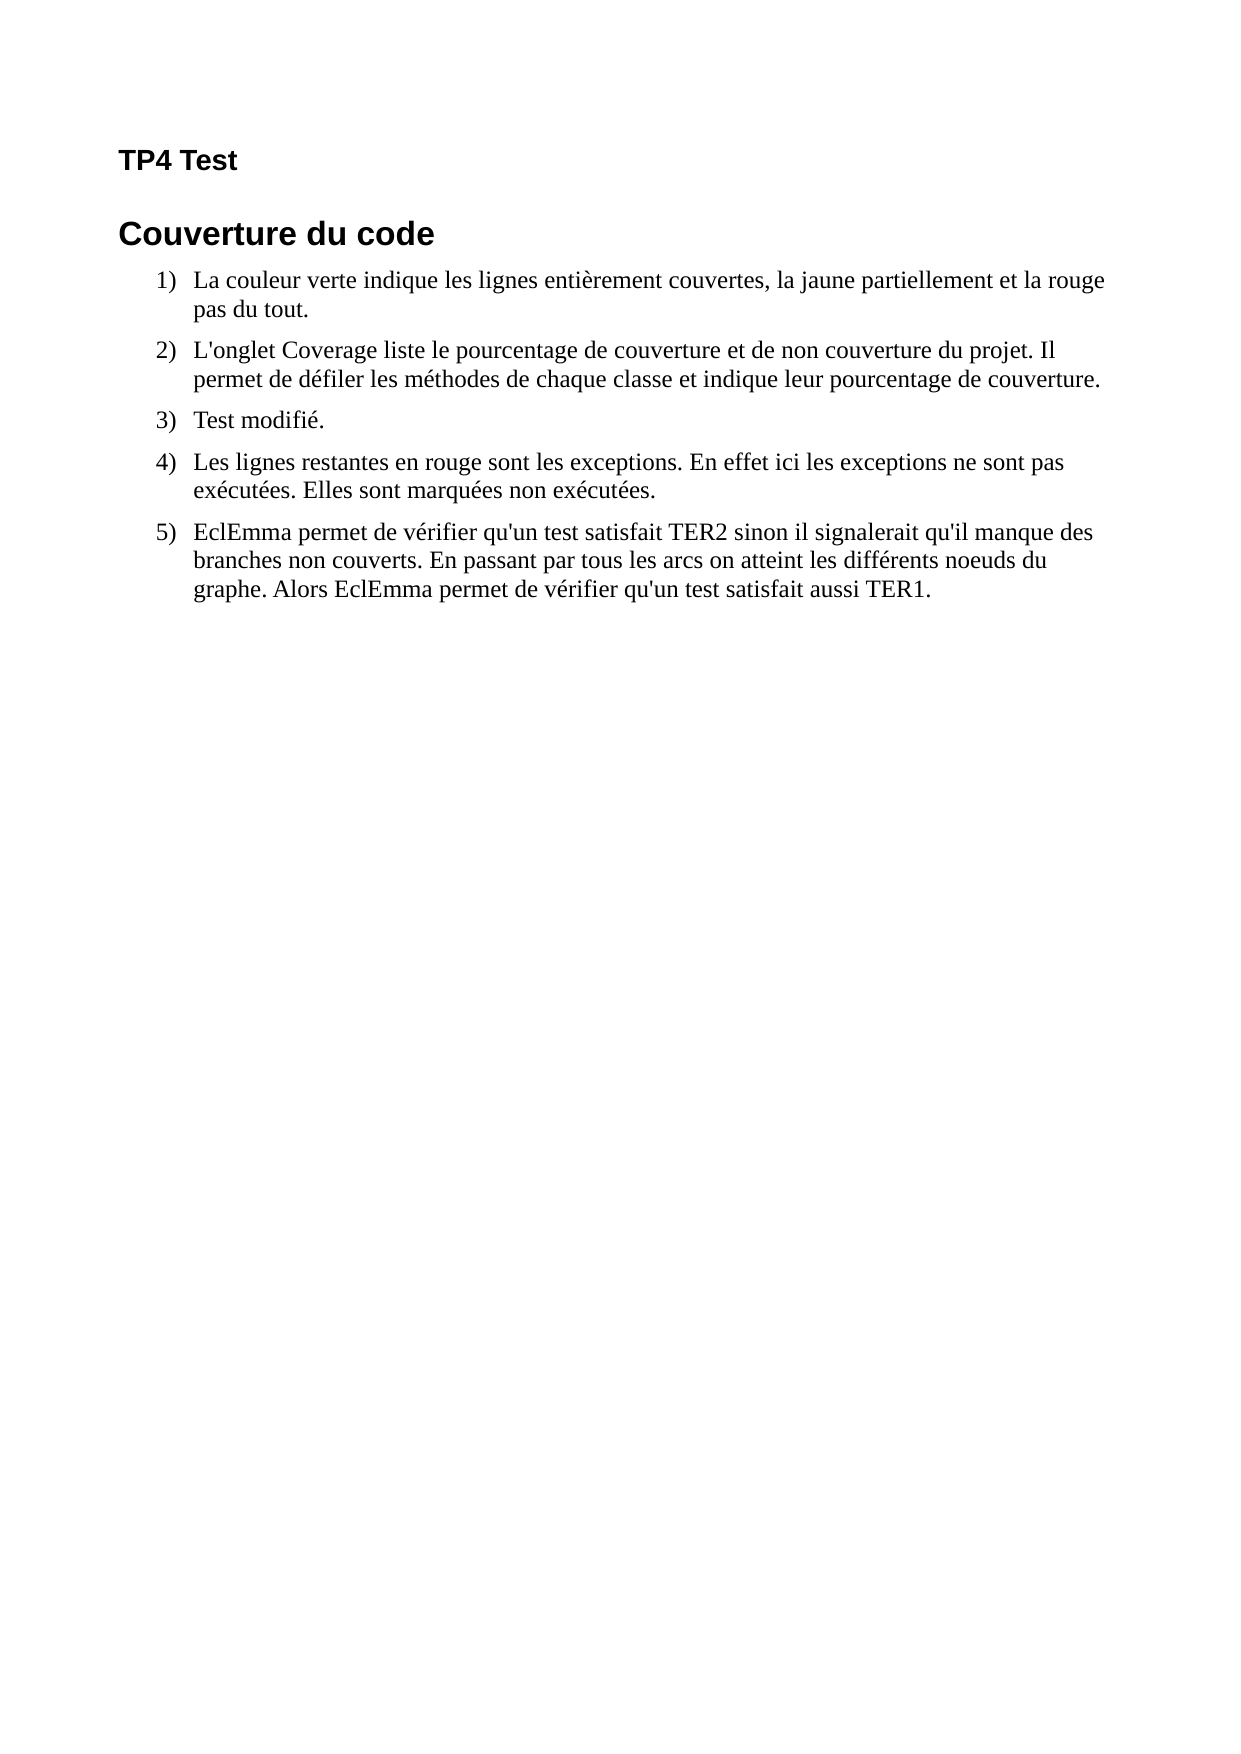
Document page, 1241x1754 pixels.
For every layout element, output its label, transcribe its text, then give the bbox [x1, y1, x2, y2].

list L'onglet Coverage liste le pourcentage de couverture et de non couverture du projet. Il permet de défiler les méthodes de chaque classe et indique leur pourcentage de couverture. [156, 335, 1122, 393]
list Les lignes restantes en rouge sont les exceptions. En effet ici les exceptions ne sont pas exécutées. Elles sont marquées non exécutées. [156, 447, 1122, 504]
list La couleur verte indique les lignes entièrement couvertes, la jaune partiellement et la rouge pas du tout. [156, 265, 1122, 323]
subtitle Couverture du code [118, 214, 1122, 253]
list EclEmma permet de vérifier qu'un test satisfait TER2 sinon il signalerait qu'il manque des branches non couverts. En passant par tous les arcs on atteint les différents noeuds du graphe. Alors EclEmma permet de vérifier qu'un test satisfait aussi TER1. [156, 517, 1122, 603]
subtitle TP4 Test [118, 143, 1122, 177]
list Test modifié. [156, 405, 1122, 434]
